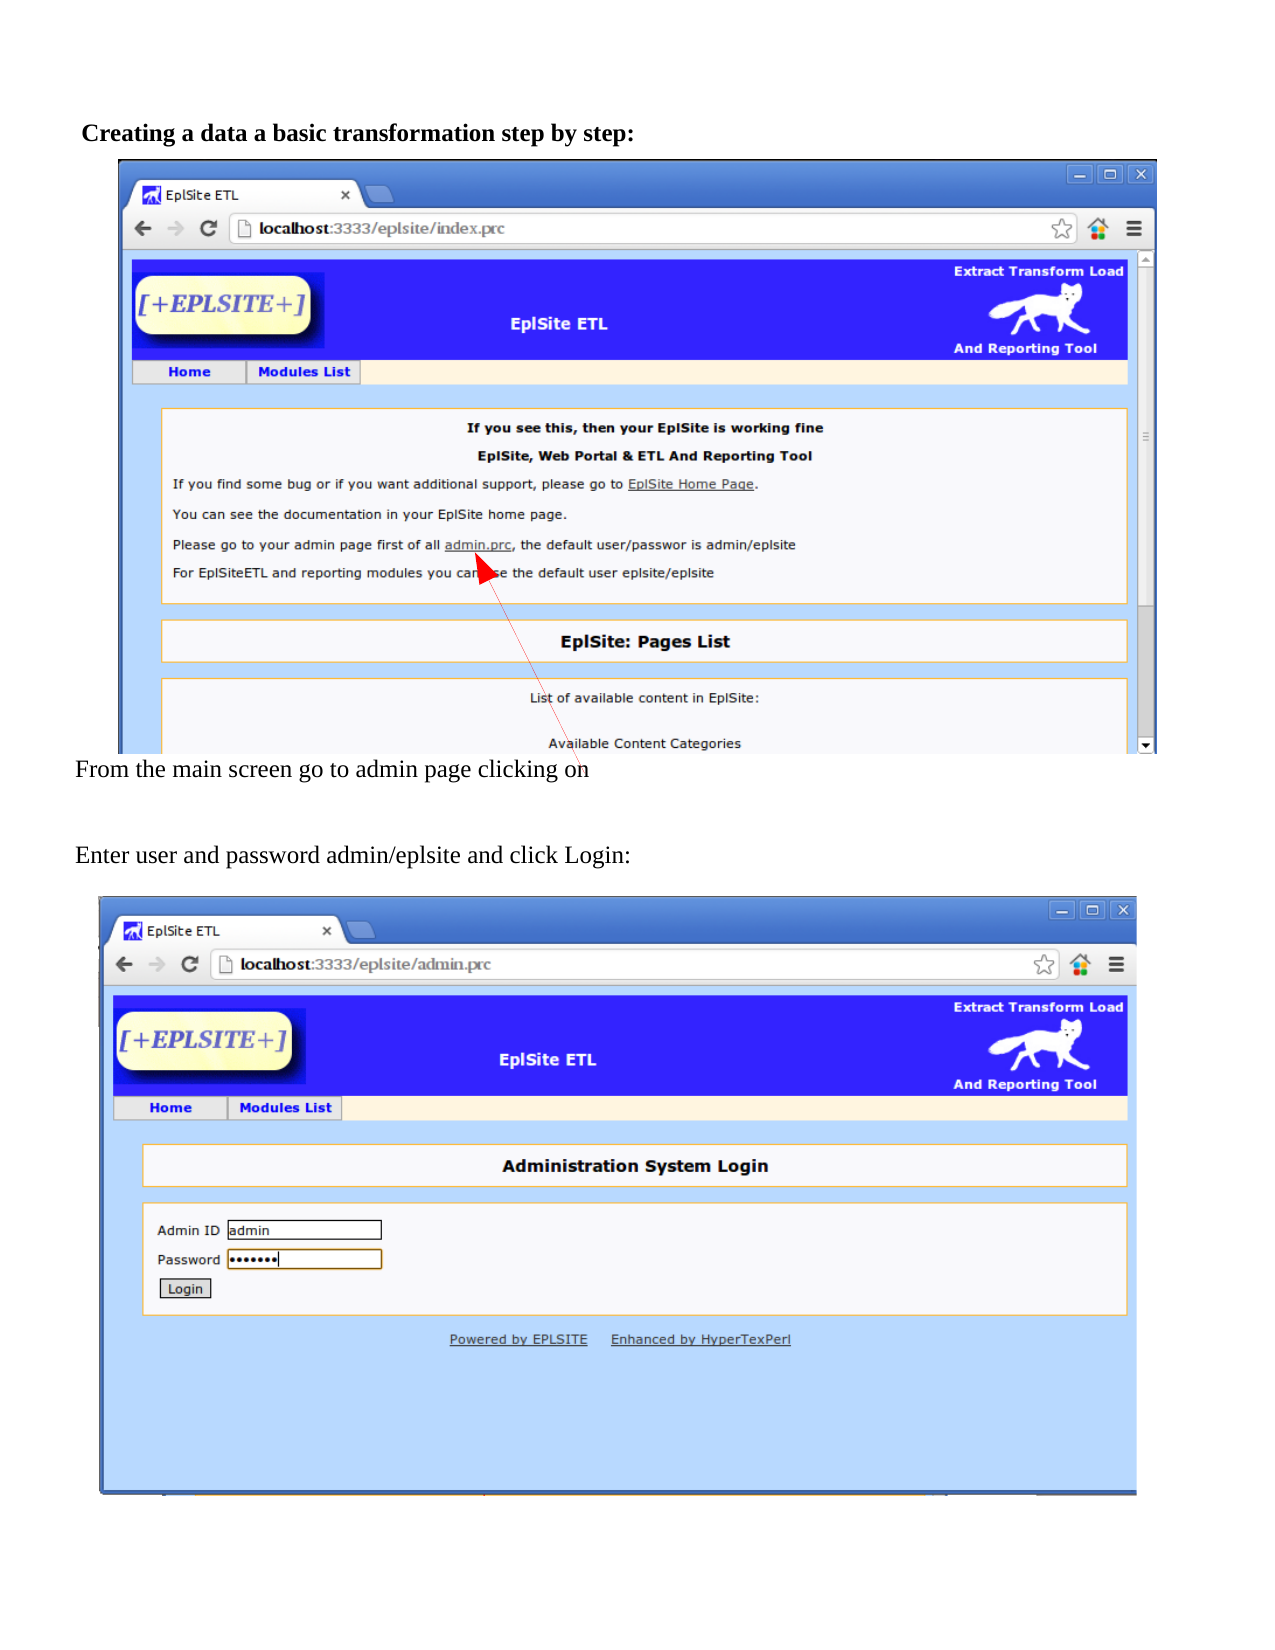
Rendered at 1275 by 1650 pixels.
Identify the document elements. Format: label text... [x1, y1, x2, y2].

text Enter user and password admin/eplsite and click Login: [75, 840, 1200, 869]
text Creating a data a basic transformation step by step: [75, 118, 1200, 147]
picture [118, 159, 1157, 754]
text From the main screen go to admin page clicking on [75, 147, 1200, 783]
picture [98, 896, 1137, 1496]
